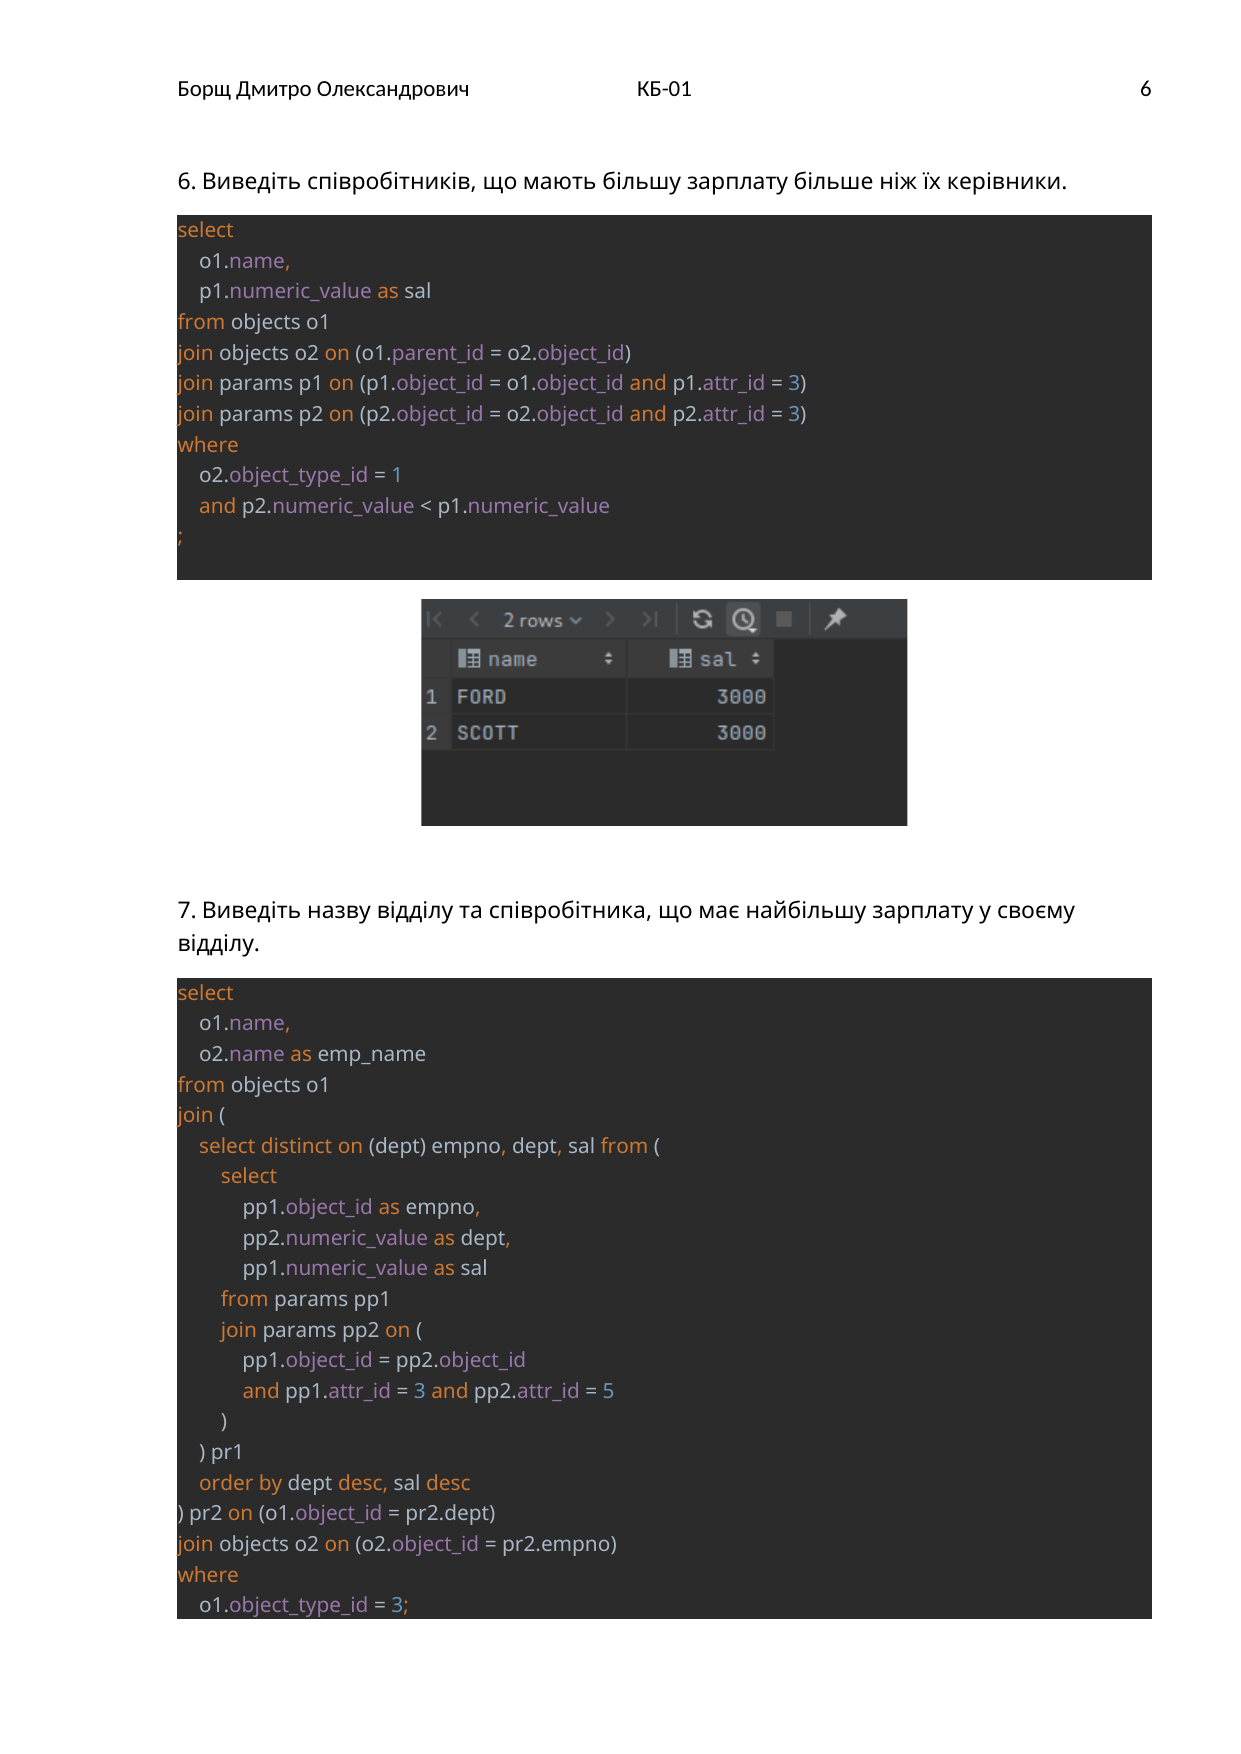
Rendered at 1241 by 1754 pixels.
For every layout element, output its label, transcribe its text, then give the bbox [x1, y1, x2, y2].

picture [421, 599, 908, 826]
text 7. Виведіть назву відділу та співробітника, що має найбільшу зарплату у своєму відділу. [177, 894, 1152, 959]
text 6. Виведіть співробітників, що мають більшу зарплату більше ніж їх керівники. [177, 165, 1152, 196]
text select o1.name, o2.name as emp_name from objects o1 join ( select distinct on (dept) empno, dept, sal from ( select pp1.object_id as empno, pp2.numeric_value as dept, pp1.numeric_value as sal from params pp1 join params pp2 on ( pp1.object_id = pp2.object_id and pp1.attr_id = 3 and pp2.attr_id = 5 ) ) pr1 order by dept desc, sal desc ) pr2 on (o1.object_id = pr2.dept) join objects o2 on (o2.object_id = pr2.empno) where o1.object_type_id = 3; [177, 978, 1152, 1619]
text select o1.name, p1.numeric_value as sal from objects o1 join objects o2 on (o1.parent_id = o2.object_id) join params p1 on (p1.object_id = o1.object_id and p1.attr_id = 3) join params p2 on (p2.object_id = o2.object_id and p2.attr_id = 3) where o2.object_type_id = 1 and p2.numeric_value < p1.numeric_value ; [177, 215, 1152, 580]
